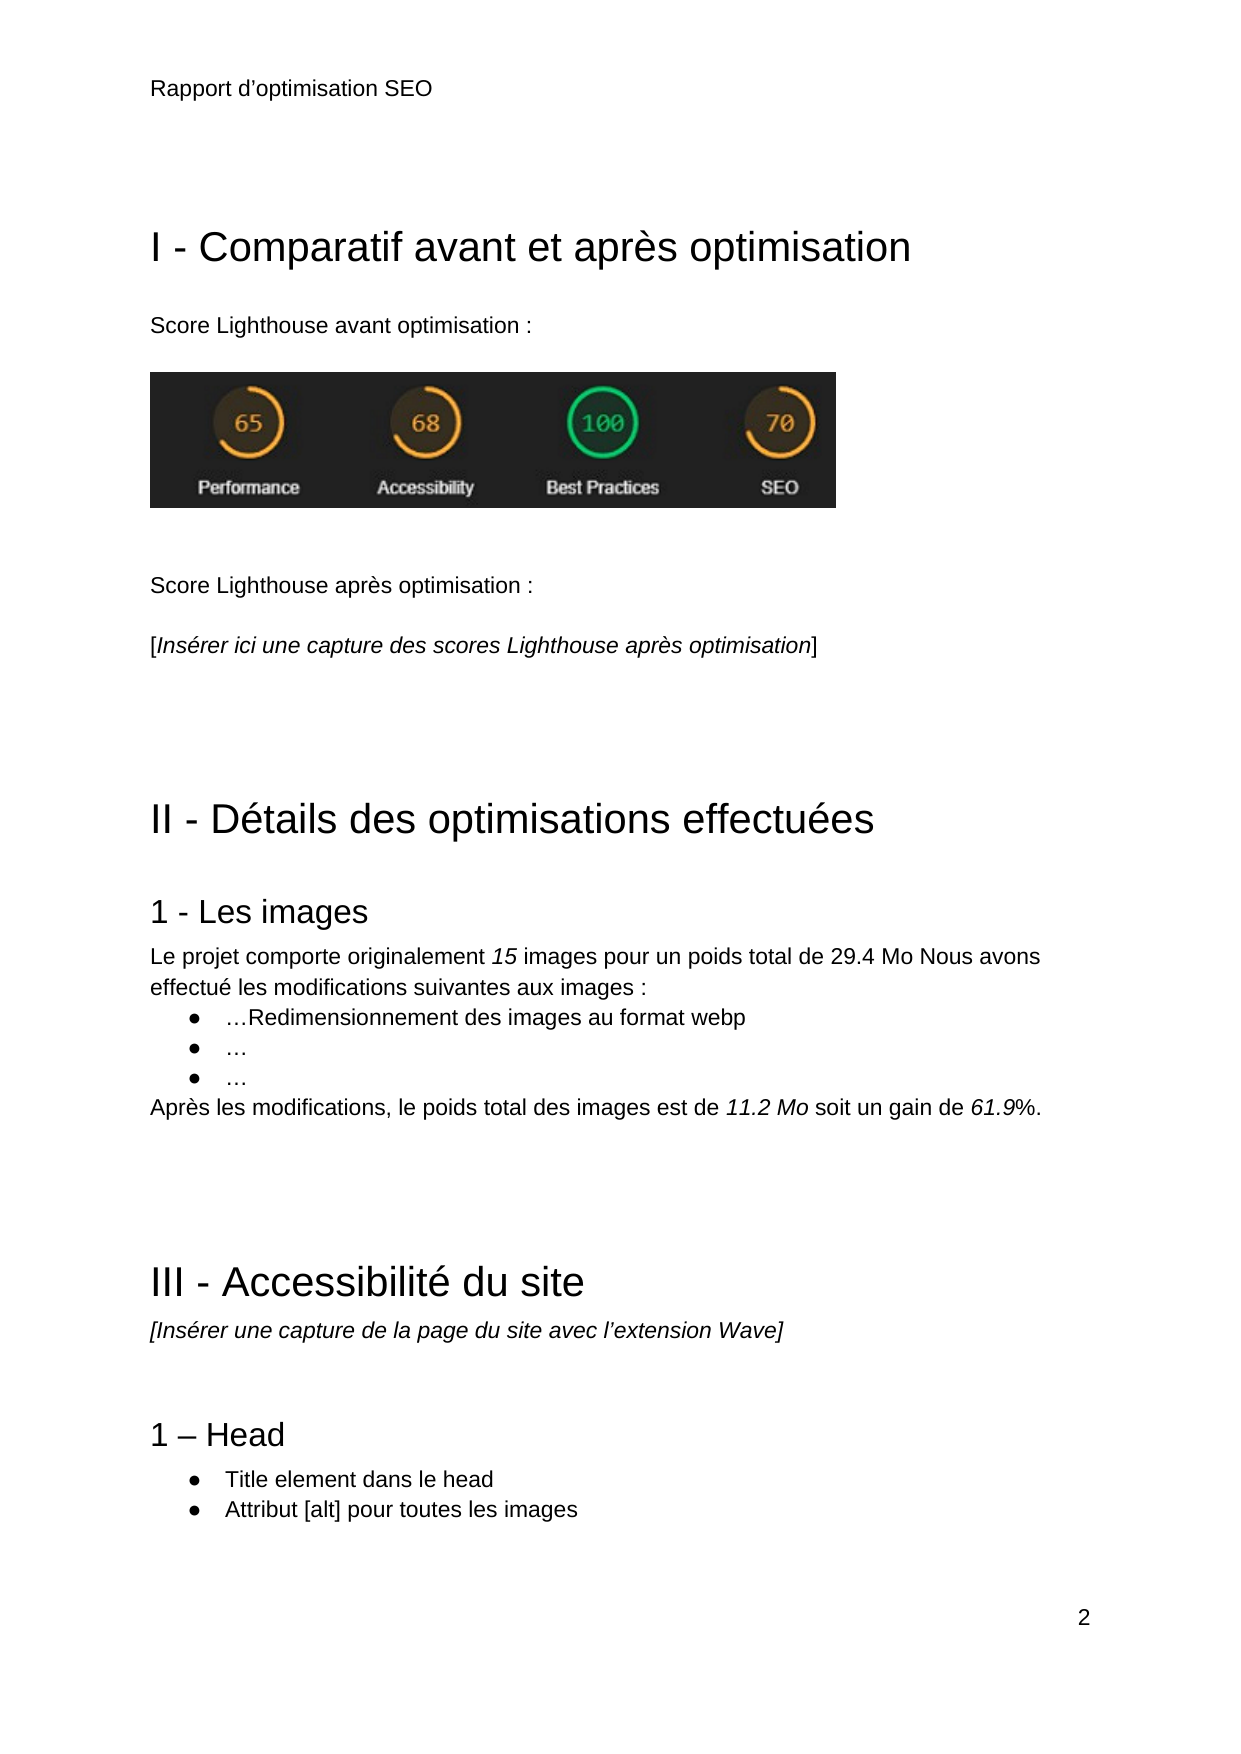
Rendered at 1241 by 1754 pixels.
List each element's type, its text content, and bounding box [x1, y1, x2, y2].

text Après les modifications, le poids total des images est de 11.2 Mo soit un gain de 61.9%. [150, 1094, 1090, 1121]
text Le projet comporte originalement 15 images pour un poids total de 29.4 Mo Nous avons effectué les modifications suivantes aux images : [150, 943, 1090, 1000]
list … [187, 1034, 1090, 1060]
subtitle I - Comparatif avant et après optimisation [150, 222, 1090, 270]
list … [187, 1064, 1090, 1091]
text [Insérer ici une capture des scores Lighthouse après optimisation] [150, 632, 1090, 658]
subtitle II - Détails des optimisations effectuées [150, 794, 1090, 842]
list Title element dans le head [187, 1466, 1090, 1492]
subtitle 1 - Les images [150, 892, 1090, 931]
subtitle 1 – Head [150, 1415, 1090, 1454]
text Score Lighthouse après optimisation : [150, 572, 1090, 598]
text [Insérer une capture de la page du site avec l’extension Wave] [150, 1317, 1090, 1344]
list Attribut [alt] pour toutes les images [187, 1496, 1090, 1523]
text Score Lighthouse avant optimisation : [150, 312, 1090, 339]
subtitle III - Accessibilité du site [150, 1257, 1090, 1305]
list …Redimensionnement des images au format webp [187, 1004, 1090, 1030]
